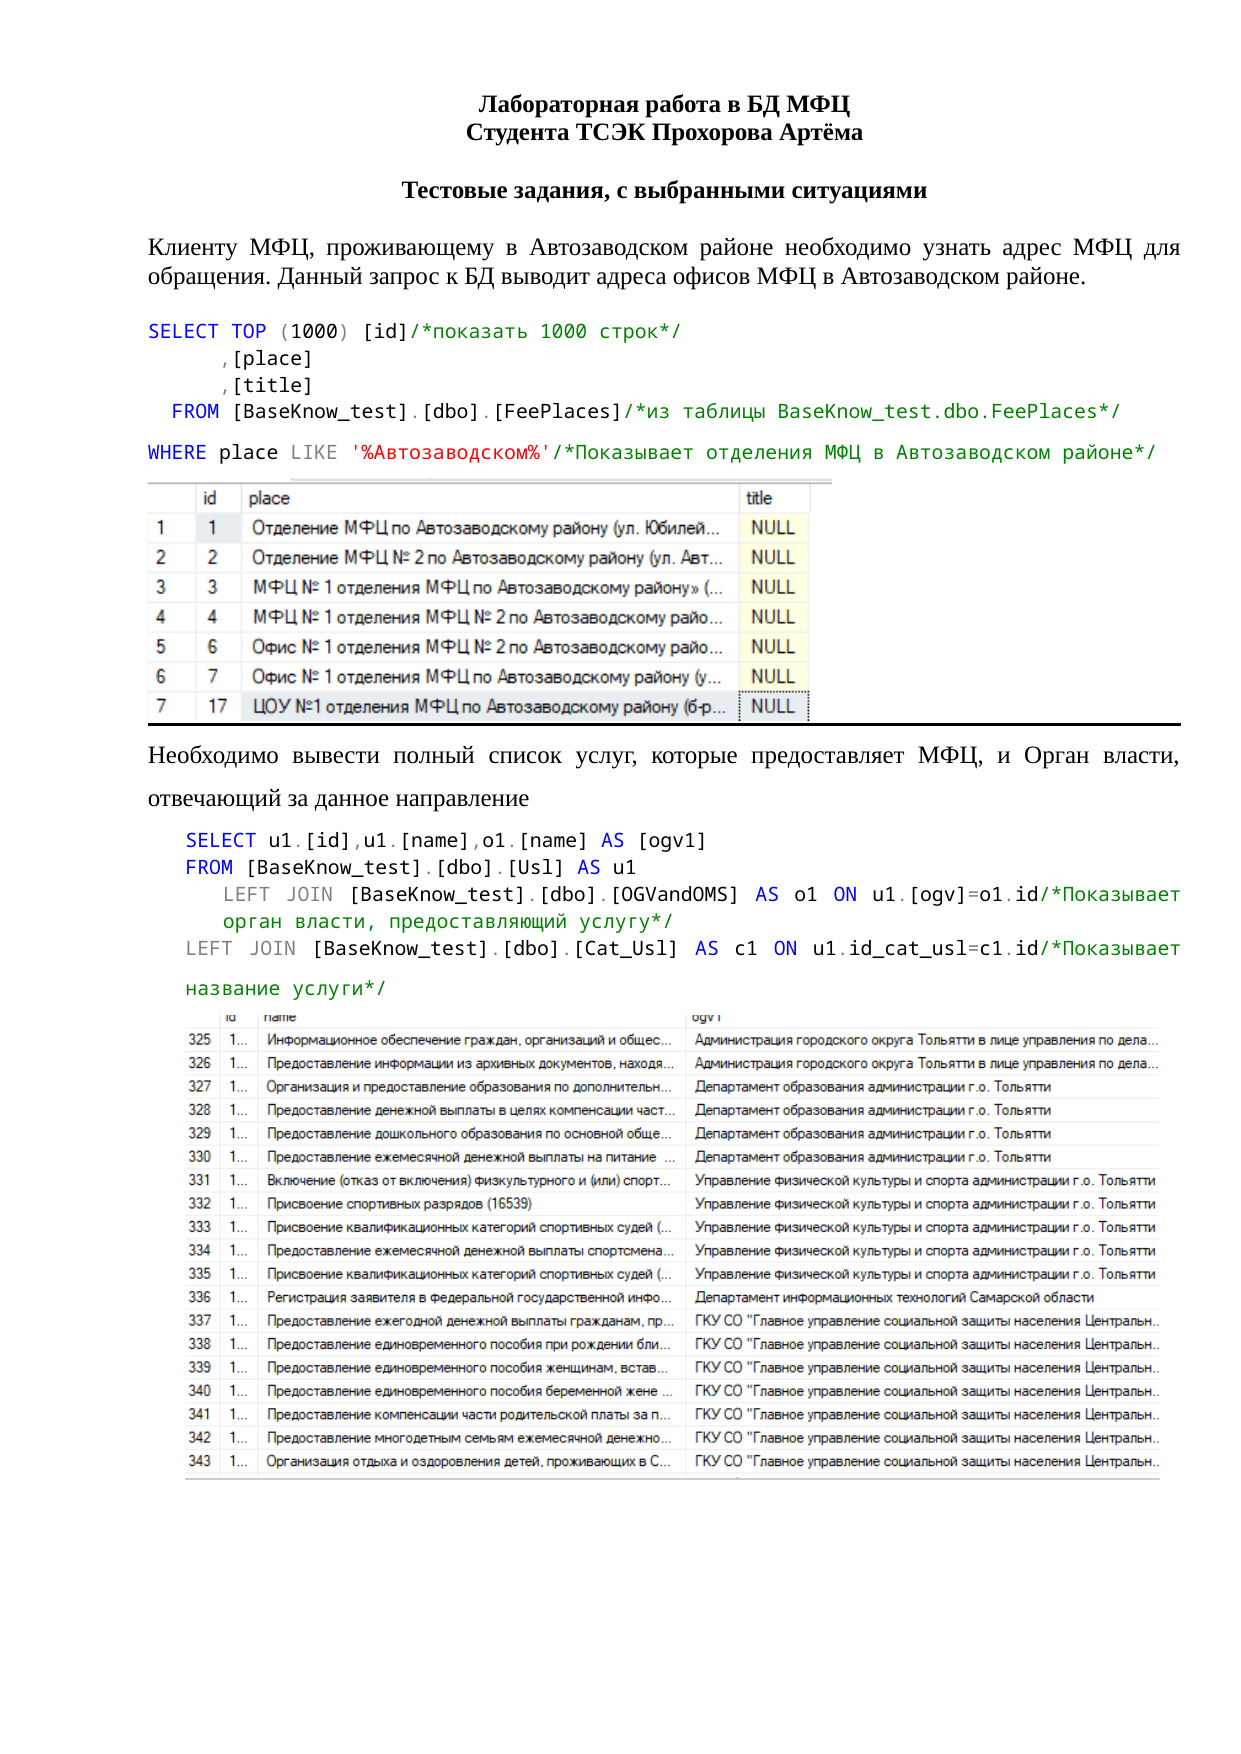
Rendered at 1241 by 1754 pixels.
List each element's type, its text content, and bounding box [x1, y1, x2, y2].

list Клиенту МФЦ, проживающему в Автозаводском районе необходимо узнать адрес МФЦ для обращения. Данный запрос к БД выводит адреса офисов МФЦ в Автозаводском районе. [148, 232, 1181, 290]
text Студента ТСЭК Прохорова Артёма [148, 117, 1181, 146]
text SELECT u1.[id],u1.[name],o1.[name] AS [ogv1] [185, 826, 1181, 853]
text SELECT TOP (1000) [id]/*показать 1000 строк*/ [148, 317, 1181, 344]
text WHERE place LIKE '%Автозаводском%'/*Показывает отделения МФЦ в Автозаводском районе*/ [148, 438, 1181, 465]
text Тестовые задания, с выбранными ситуациями [148, 175, 1181, 204]
text LEFT JOIN [BaseKnow_test].[dbo].[OGVandOMS] AS o1 ON u1.[ogv]=o1.id/*Показывает орган власти, предоставляющий услугу*/ [223, 880, 1181, 934]
list Необходимо вывести полный список услуг, которые предоставляет МФЦ, и Орган власти, отвечающий за данное направление [148, 740, 1181, 812]
text ,[title] [148, 371, 1181, 398]
text ,[place] [148, 344, 1181, 371]
text FROM [BaseKnow_test].[dbo].[Usl] AS u1 [185, 853, 1181, 880]
text Лабораторная работа в БД МФЦ [148, 89, 1181, 117]
text LEFT JOIN [BaseKnow_test].[dbo].[Cat_Usl] AS c1 ON u1.id_cat_usl=c1.id/*Показывает название услуги*/ [185, 934, 1181, 1002]
text FROM [BaseKnow_test].[dbo].[FeePlaces]/*из таблицы BaseKnow_test.dbo.FeePlaces*/ [148, 398, 1181, 425]
